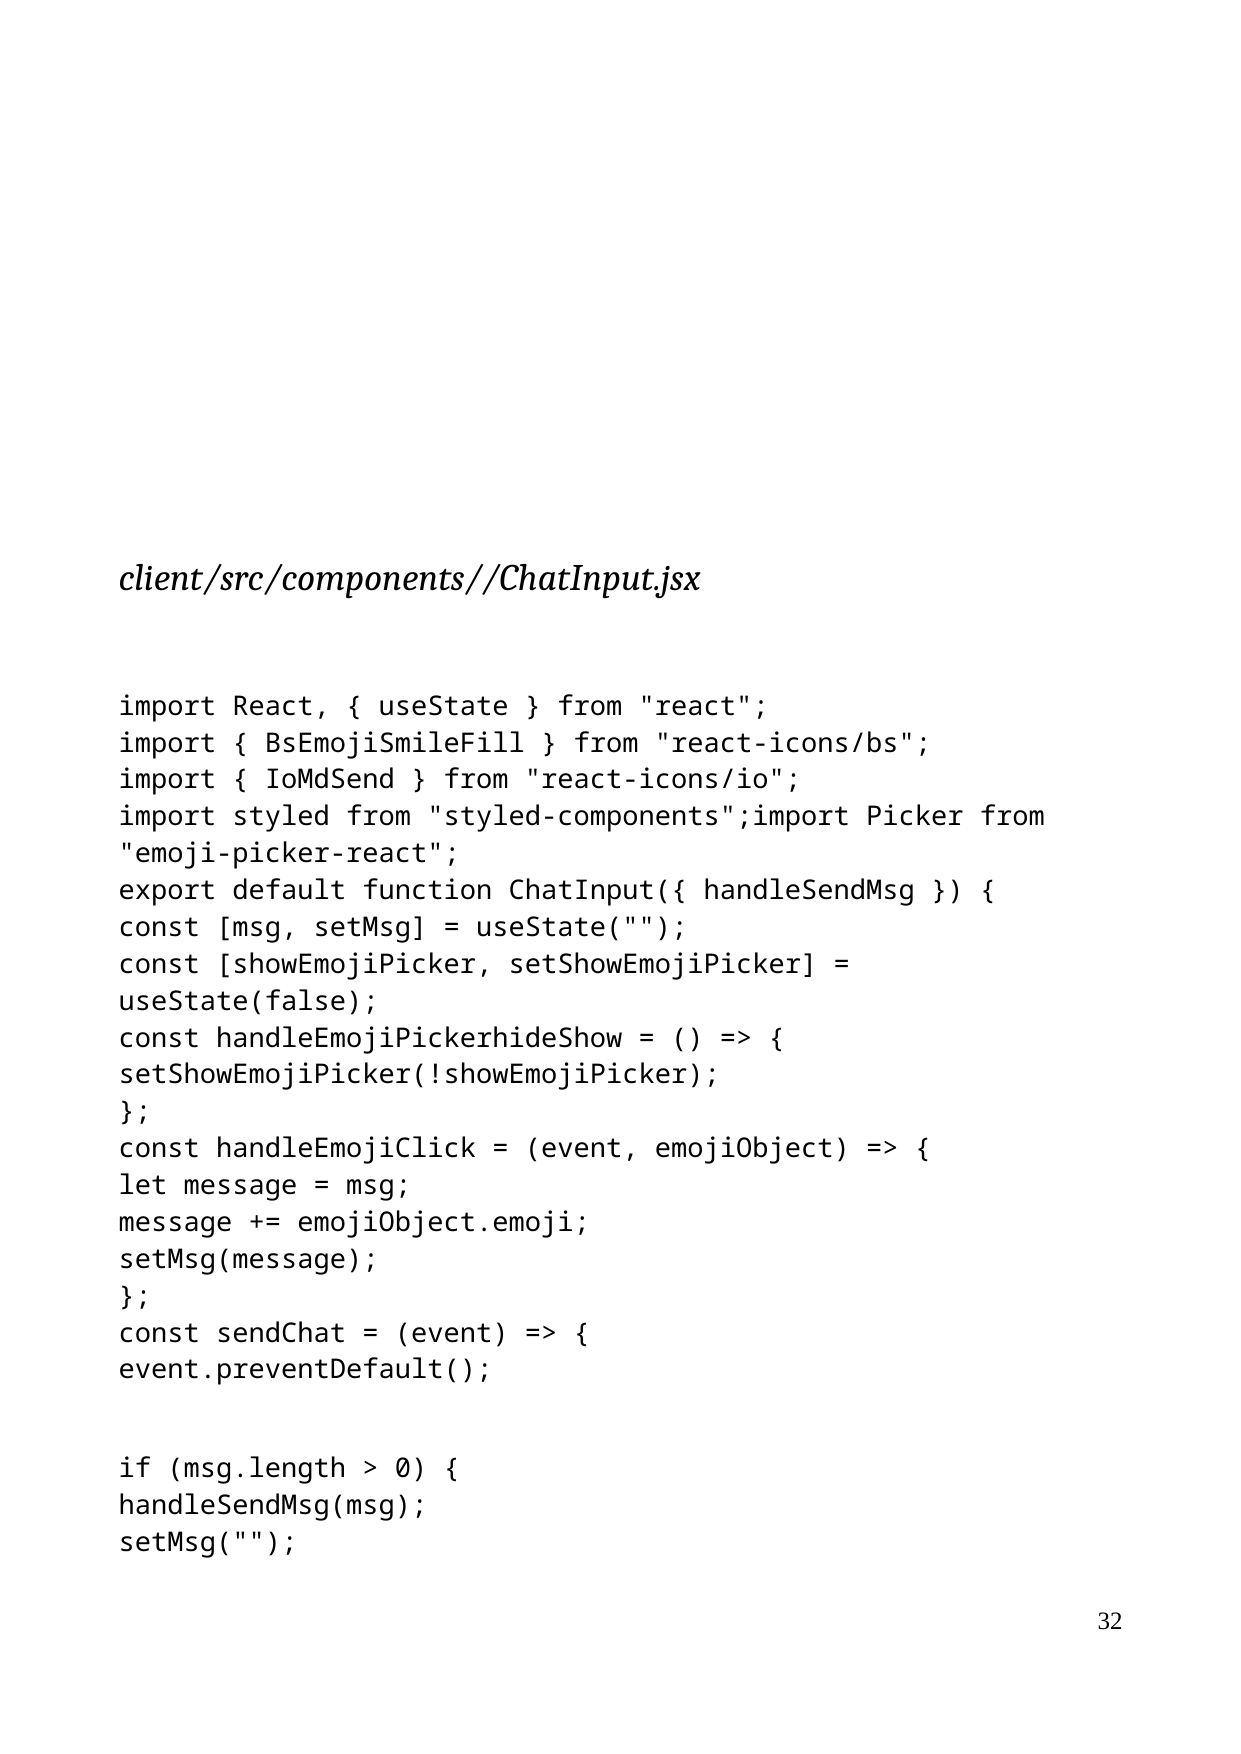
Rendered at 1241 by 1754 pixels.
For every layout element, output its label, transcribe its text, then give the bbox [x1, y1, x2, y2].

text const sendChat = (event) => { [118, 1313, 1122, 1350]
text import { BsEmojiSmileFill } from "react-icons/bs"; [118, 723, 1122, 760]
text if (msg.length > 0) { [118, 1449, 1122, 1486]
text import { IoMdSend } from "react-icons/io"; [118, 760, 1122, 797]
text const [msg, setMsg] = useState(""); [118, 907, 1122, 944]
text const [showEmojiPicker, setShowEmojiPicker] = useState(false); [118, 944, 1122, 1018]
text const handleEmojiClick = (event, emojiObject) => { [118, 1129, 1122, 1166]
text import React, { useState } from "react"; [118, 686, 1122, 723]
text setShowEmojiPicker(!showEmojiPicker); [118, 1055, 1122, 1092]
text import styled from "styled-components";import Picker from "emoji-picker-react"; [118, 797, 1122, 871]
text handleSendMsg(msg); [118, 1486, 1122, 1523]
text export default function ChatInput({ handleSendMsg }) { [118, 871, 1122, 907]
text }; [118, 1276, 1122, 1313]
text message += emojiObject.emoji; [118, 1202, 1122, 1239]
text setMsg(message); [118, 1239, 1122, 1276]
text event.preventDefault(); [118, 1350, 1122, 1387]
text let message = msg; [118, 1166, 1122, 1202]
text const handleEmojiPickerhideShow = () => { [118, 1018, 1122, 1055]
text client/src/components//ChatInput.jsx [118, 557, 1122, 600]
text setMsg(""); [118, 1523, 1122, 1559]
text }; [118, 1092, 1122, 1129]
